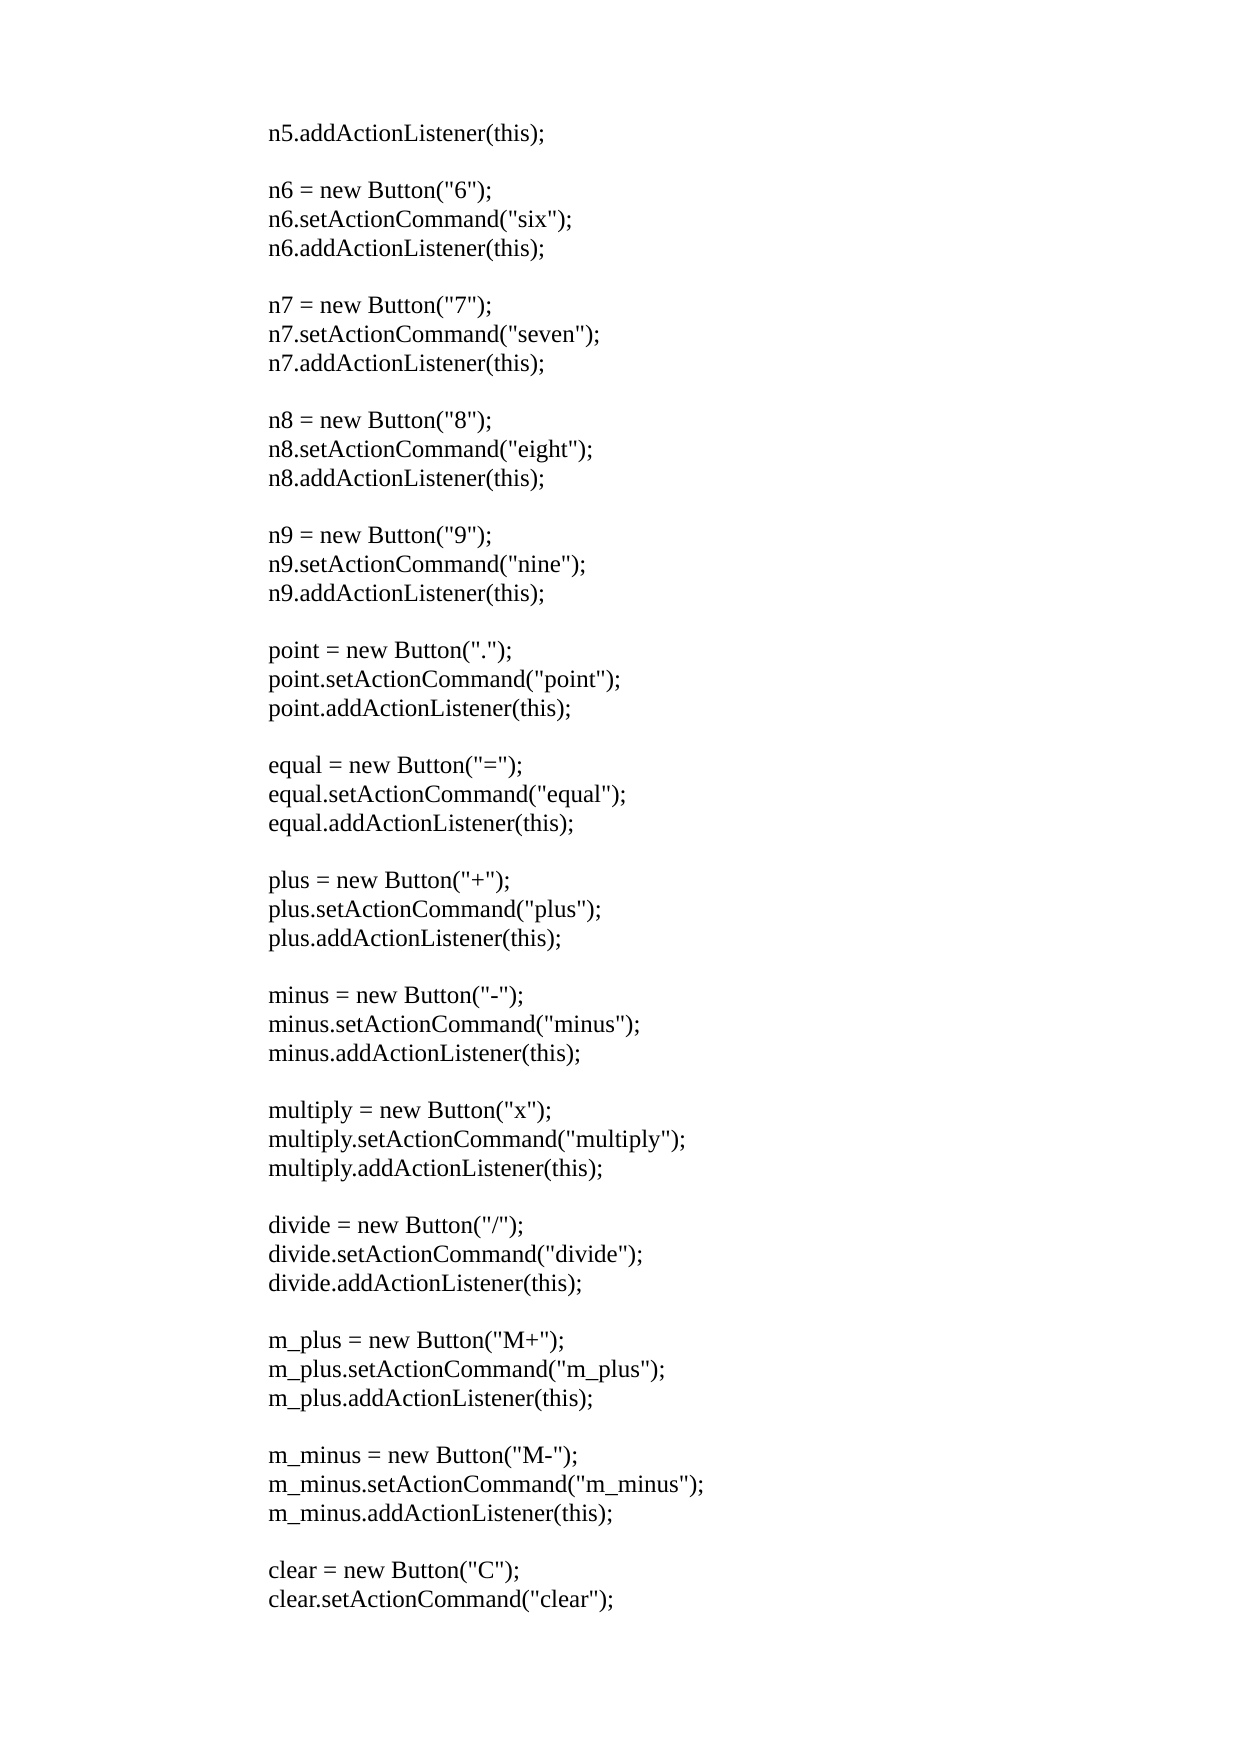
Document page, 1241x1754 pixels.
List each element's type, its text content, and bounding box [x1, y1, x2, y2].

text m_minus.setActionCommand("m_minus"); [118, 1469, 1122, 1498]
text plus = new Button("+"); [118, 866, 1122, 894]
text clear.setActionCommand("clear"); [118, 1584, 1122, 1613]
text multiply.setActionCommand("multiply"); [118, 1124, 1122, 1153]
text n7 = new Button("7"); [118, 291, 1122, 319]
text n6 = new Button("6"); [118, 176, 1122, 204]
text equal = new Button("="); [118, 751, 1122, 779]
text multiply = new Button("x"); [118, 1096, 1122, 1124]
text clear = new Button("C"); [118, 1556, 1122, 1584]
text n6.addActionListener(this); [118, 233, 1122, 262]
text m_minus = new Button("M-"); [118, 1441, 1122, 1469]
text n8.addActionListener(this); [118, 463, 1122, 492]
text m_plus.addActionListener(this); [118, 1383, 1122, 1412]
text minus.setActionCommand("minus"); [118, 1009, 1122, 1038]
text n9.addActionListener(this); [118, 578, 1122, 607]
text divide.setActionCommand("divide"); [118, 1239, 1122, 1268]
text n8 = new Button("8"); [118, 406, 1122, 434]
text plus.addActionListener(this); [118, 923, 1122, 952]
text equal.setActionCommand("equal"); [118, 779, 1122, 808]
text minus = new Button("-"); [118, 981, 1122, 1009]
text point = new Button("."); [118, 636, 1122, 664]
text plus.setActionCommand("plus"); [118, 894, 1122, 923]
text n6.setActionCommand("six"); [118, 204, 1122, 233]
text divide = new Button("/"); [118, 1211, 1122, 1239]
text point.addActionListener(this); [118, 693, 1122, 722]
text n9 = new Button("9"); [118, 521, 1122, 549]
text multiply.addActionListener(this); [118, 1153, 1122, 1182]
text n7.addActionListener(this); [118, 348, 1122, 377]
text m_plus.setActionCommand("m_plus"); [118, 1354, 1122, 1383]
text n5.addActionListener(this); [118, 118, 1122, 147]
text n9.setActionCommand("nine"); [118, 549, 1122, 578]
text n8.setActionCommand("eight"); [118, 434, 1122, 463]
text divide.addActionListener(this); [118, 1268, 1122, 1297]
text m_plus = new Button("M+"); [118, 1326, 1122, 1354]
text point.setActionCommand("point"); [118, 664, 1122, 693]
text minus.addActionListener(this); [118, 1038, 1122, 1067]
text equal.addActionListener(this); [118, 808, 1122, 837]
text m_minus.addActionListener(this); [118, 1498, 1122, 1527]
text n7.setActionCommand("seven"); [118, 319, 1122, 348]
